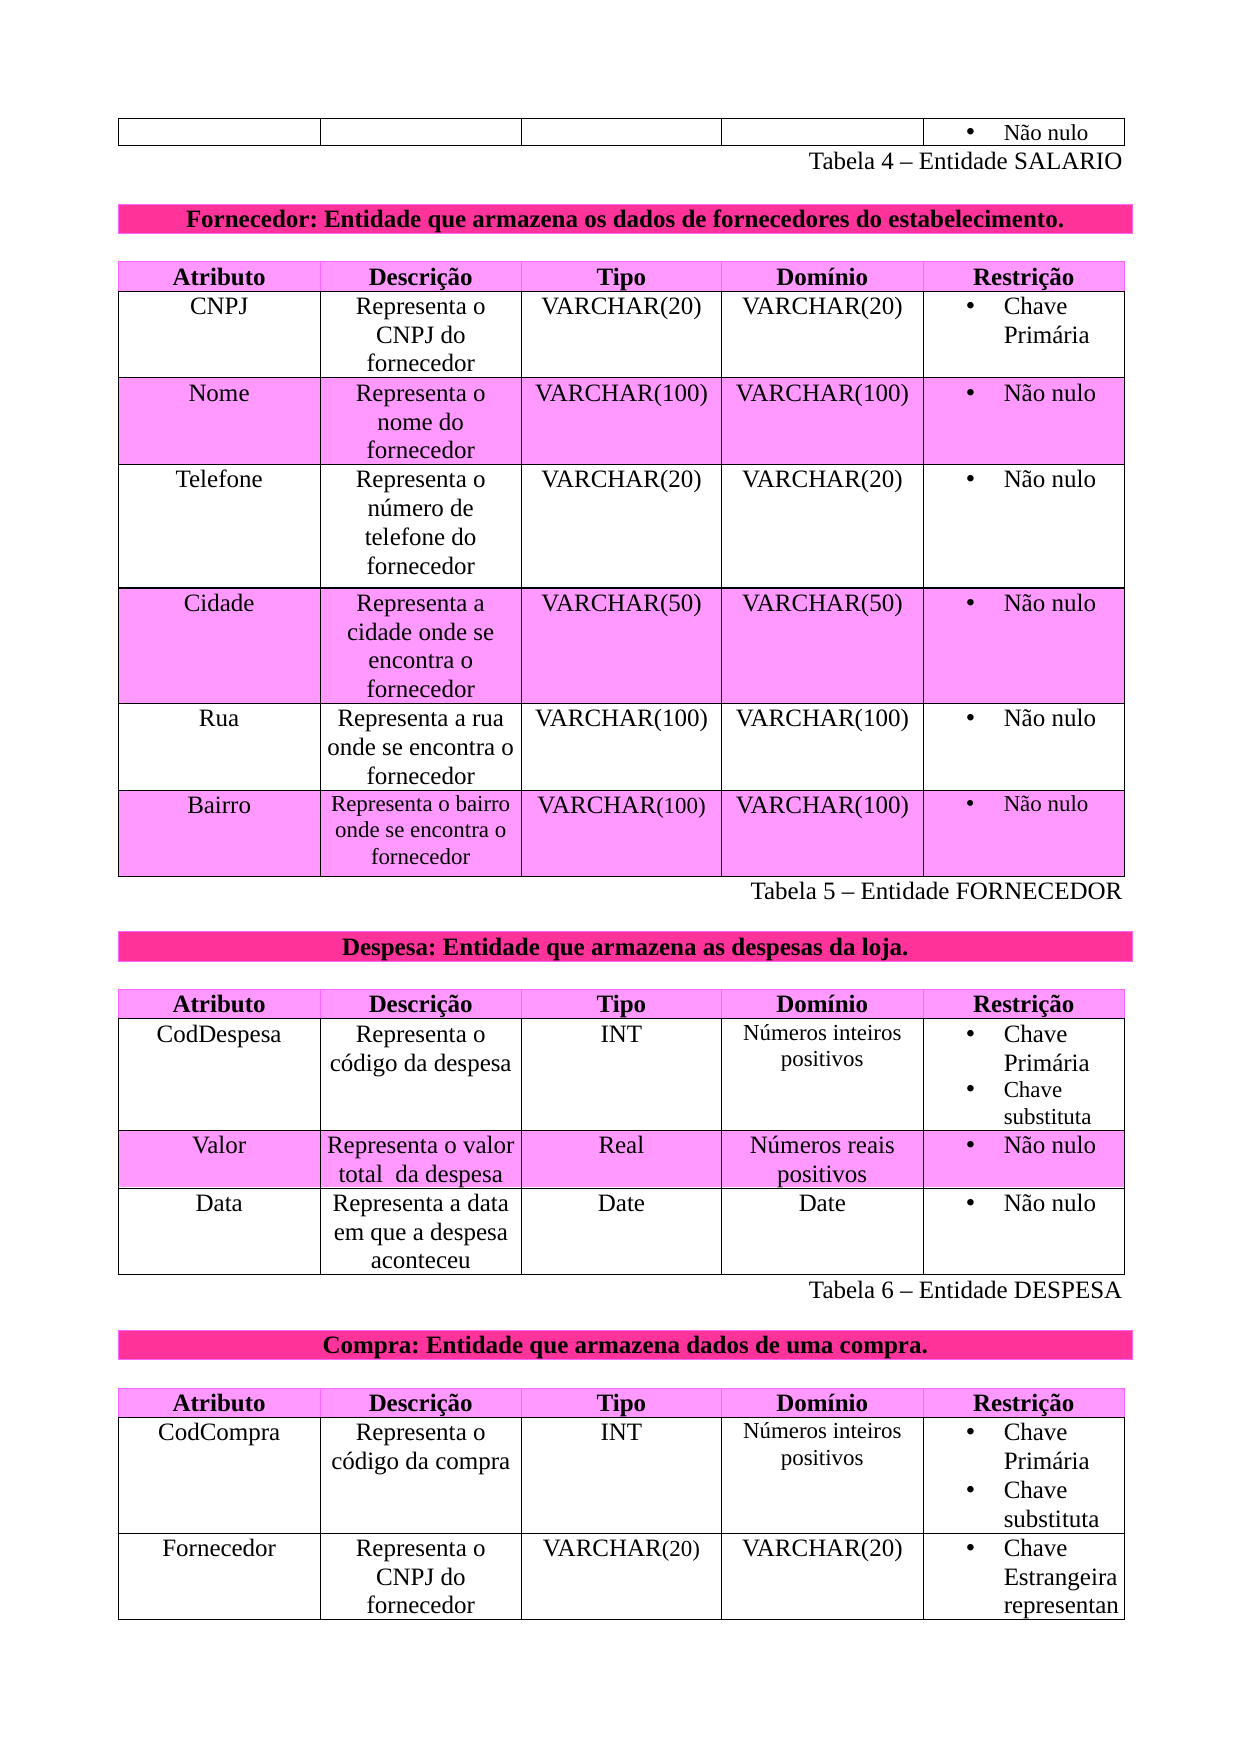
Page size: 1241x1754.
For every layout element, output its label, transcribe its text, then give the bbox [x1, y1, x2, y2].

table_cell Não nulo [924, 1189, 1124, 1274]
table_cell Números reais positivos [722, 1131, 923, 1187]
table_header Compra: Entidade que armazena dados de uma compra. [119, 1331, 1132, 1359]
table_cell CodCompra [119, 1418, 320, 1532]
table_header Não nulo [924, 589, 1124, 703]
table_header Descrição [321, 1389, 521, 1417]
table_cell Bairro [119, 791, 320, 876]
table_header Atributo [119, 1389, 320, 1417]
table_cell Representa a data em que a despesa aconteceu [321, 1189, 521, 1274]
table_cell Representa o valor total da despesa [321, 1131, 521, 1187]
table_cell VARCHAR(100) [722, 378, 923, 464]
table_header Atributo [119, 990, 320, 1018]
table_cell Representa o CNPJ do fornecedor [321, 292, 521, 377]
table_cell VARCHAR(20) [522, 292, 721, 377]
table_cell [321, 119, 521, 145]
table_cell Chave Primária [924, 292, 1124, 377]
table_cell VARCHAR(100) [722, 704, 923, 790]
text Tabela 4 – Entidade SALARIO [118, 146, 1122, 175]
table_cell Representa o nome do fornecedor [321, 378, 521, 464]
table_cell Representa o CNPJ do fornecedor [321, 1534, 521, 1619]
table_cell INT [522, 1019, 721, 1129]
table_cell Nome [119, 378, 320, 464]
table_header Descrição [321, 262, 521, 291]
table_cell Fornecedor [119, 1534, 320, 1619]
table_cell Chave Estrangeira referenciando CodDespesa em DESPESA Não nulo [924, 119, 1124, 145]
table_cell VARCHAR(100) [522, 378, 721, 464]
table_cell Date [522, 1189, 721, 1274]
table_cell Não nulo [924, 1131, 1124, 1187]
table_cell VARCHAR(20) [522, 465, 721, 587]
table_header Restrição [924, 990, 1124, 1018]
table_header Descrição [321, 990, 521, 1018]
table_header Restrição [924, 262, 1124, 291]
table_cell Real [522, 1131, 721, 1187]
table_cell VARCHAR(100) [522, 704, 721, 790]
table_header Tipo [522, 990, 721, 1018]
table_header Restrição [924, 1389, 1124, 1417]
table_cell Chave Primária Chave substituta [924, 1019, 1124, 1129]
table_cell Representa a rua onde se encontra o fornecedor [321, 704, 521, 790]
table_cell Rua [119, 704, 320, 790]
table_cell VARCHAR(20) [722, 292, 923, 377]
table_cell Date [722, 1189, 923, 1274]
table_cell Não nulo [924, 704, 1124, 790]
table_cell Telefone [119, 465, 320, 587]
table_header Tipo [522, 262, 721, 291]
table_header Representa a cidade onde se encontra o fornecedor [321, 589, 521, 703]
text Tabela 6 – Entidade DESPESA [118, 1275, 1122, 1303]
table_cell VARCHAR(20) [522, 1534, 721, 1619]
table_cell VARCHAR(20) [722, 465, 923, 587]
table_cell Não nulo [924, 791, 1124, 876]
table_cell INT [522, 1418, 721, 1532]
table_cell CNPJ [119, 292, 320, 377]
table_header Despesa: Entidade que armazena as despesas da loja. [119, 932, 1132, 961]
table_cell Representa o bairro onde se encontra o fornecedor [321, 791, 521, 876]
table_cell Chave Primária Chave substituta [924, 1418, 1124, 1532]
table_cell Números inteiros positivos [722, 1019, 923, 1129]
table_header Cidade [119, 589, 320, 703]
table_cell Valor [119, 1131, 320, 1187]
table_cell Representa o código da compra [321, 1418, 521, 1532]
table_cell Números inteiros positivos [722, 1418, 923, 1532]
table_cell Não nulo [924, 378, 1124, 464]
table_cell [522, 119, 721, 145]
table_cell VARCHAR(20) [722, 1534, 923, 1619]
table_cell Representa o número de telefone do fornecedor [321, 465, 521, 587]
table_cell [722, 119, 923, 145]
table_cell VARCHAR(100) [522, 791, 721, 876]
table_cell Representa o código da despesa [321, 1019, 521, 1129]
table_header VARCHAR(50) [722, 589, 923, 703]
table_cell Chave Estrangeira representando NOME em FORNECEDOR Não nulo [924, 1534, 1124, 1619]
table_cell Data [119, 1189, 320, 1274]
table_header Domínio [722, 262, 923, 291]
table_cell Não nulo [924, 465, 1124, 587]
table_header Domínio [722, 990, 923, 1018]
table_header Domínio [722, 1389, 923, 1417]
table_cell CodDespesa [119, 1019, 320, 1129]
table_cell VARCHAR(100) [722, 791, 923, 876]
table_cell [119, 119, 320, 145]
table_header VARCHAR(50) [522, 589, 721, 703]
table_header Tipo [522, 1389, 721, 1417]
table_header Fornecedor: Entidade que armazena os dados de fornecedores do estabelecimento. [119, 205, 1132, 233]
text Tabela 5 – Entidade FORNECEDOR [118, 877, 1122, 905]
table_header Atributo [119, 262, 320, 291]
